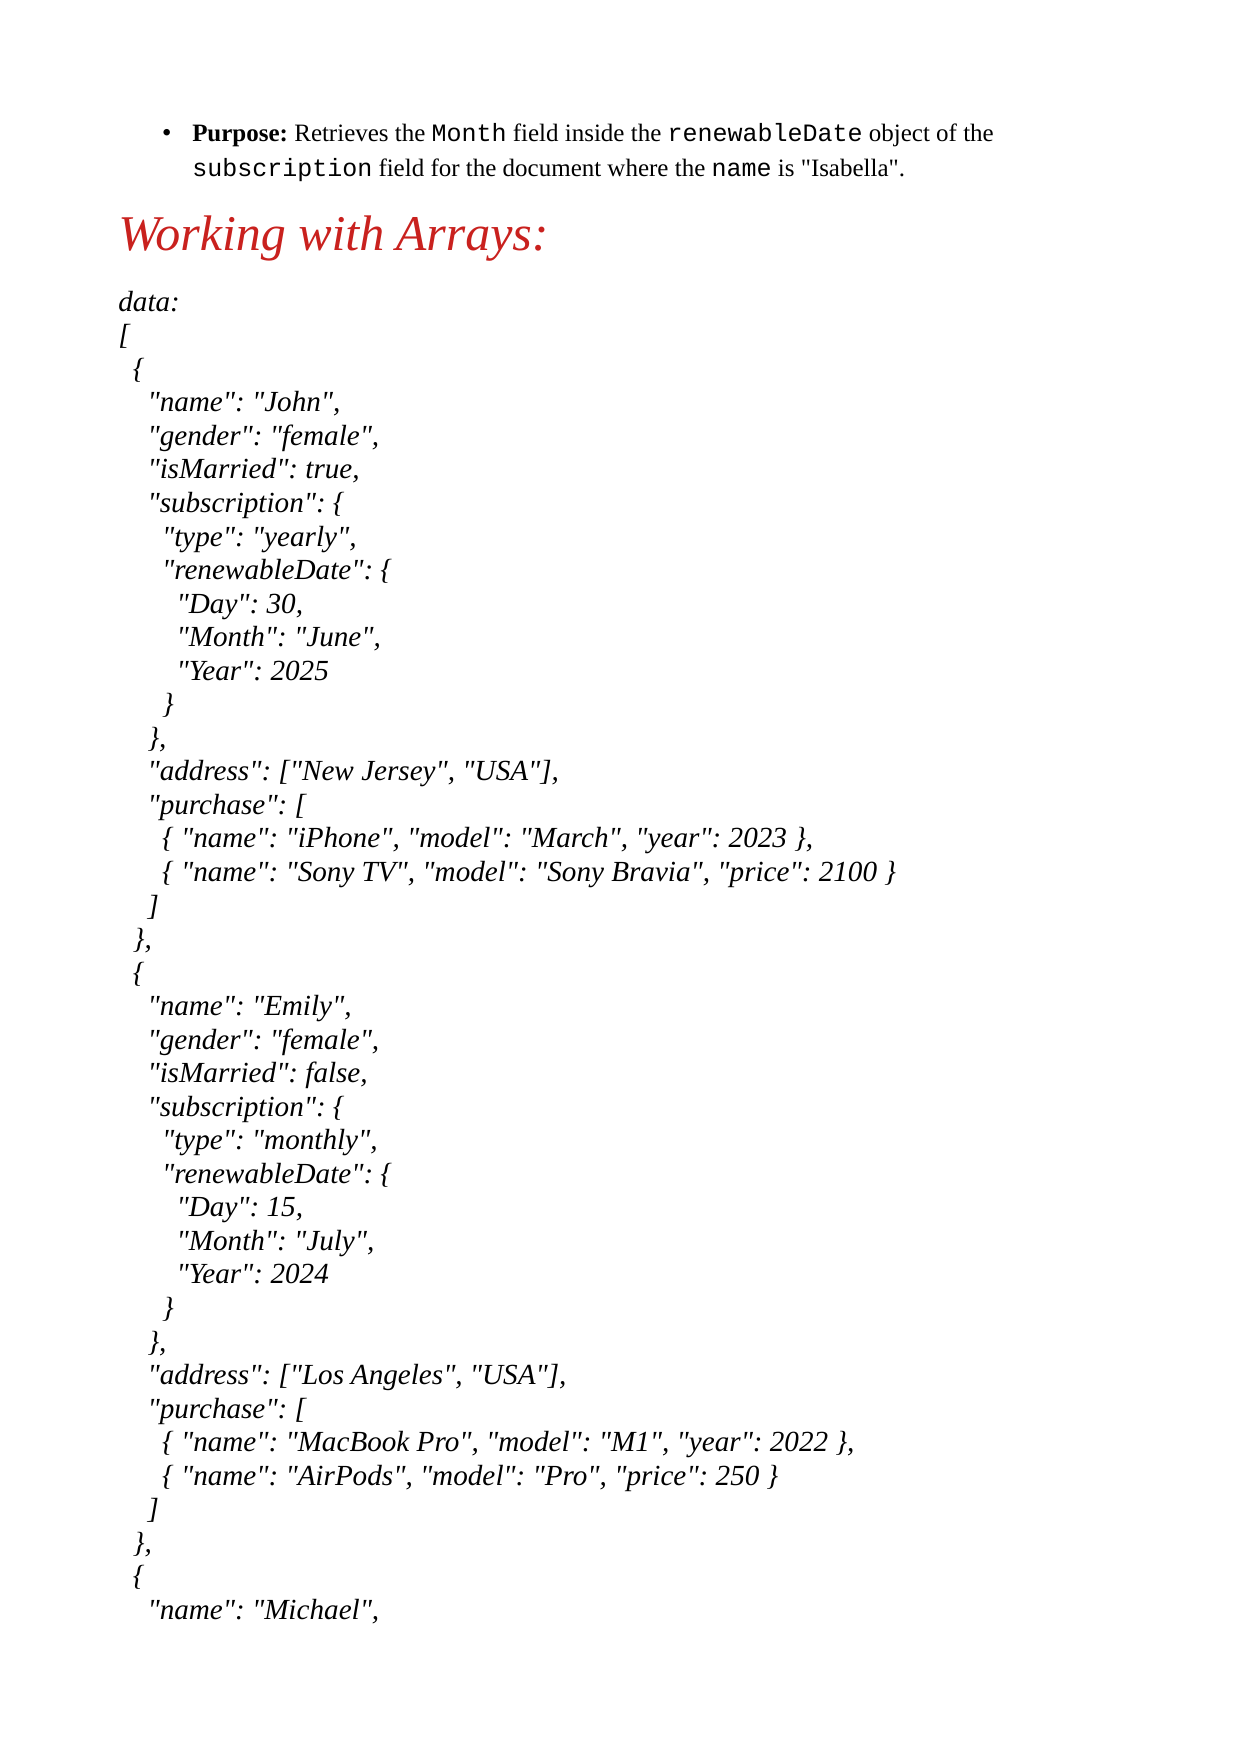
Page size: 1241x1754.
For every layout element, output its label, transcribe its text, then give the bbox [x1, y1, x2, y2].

text }, [118, 1525, 1122, 1558]
text { [118, 351, 1122, 384]
text } [118, 1290, 1122, 1324]
text { "name": "MacBook Pro", "model": "M1", "year": 2022 }, [118, 1424, 1122, 1458]
text "Year": 2025 [118, 653, 1122, 686]
text data: [118, 284, 1122, 317]
text "name": "Emily", [118, 988, 1122, 1022]
text "type": "yearly", [118, 519, 1122, 552]
text [ [118, 317, 1122, 351]
text "gender": "female", [118, 1022, 1122, 1055]
text "purchase": [ [118, 1391, 1122, 1424]
text "Year": 2024 [118, 1257, 1122, 1290]
text "subscription": { [118, 485, 1122, 519]
text { [118, 955, 1122, 988]
text { [118, 1558, 1122, 1592]
text "isMarried": true, [118, 452, 1122, 485]
text "gender": "female", [118, 418, 1122, 452]
text }, [118, 921, 1122, 955]
text "type": "monthly", [118, 1122, 1122, 1156]
text "isMarried": false, [118, 1055, 1122, 1089]
text "renewableDate": { [118, 1156, 1122, 1189]
text "purchase": [ [118, 787, 1122, 821]
text { "name": "AirPods", "model": "Pro", "price": 250 } [118, 1458, 1122, 1491]
list Purpose: Retrieves the Month field inside the renewableDate object of the subscription field for the document where the name is "Isabella". [162, 118, 1122, 184]
text } [118, 686, 1122, 720]
text "Month": "June", [118, 619, 1122, 653]
text "name": "John", [118, 384, 1122, 418]
text ] [118, 888, 1122, 921]
text "subscription": { [118, 1089, 1122, 1122]
text }, [118, 720, 1122, 753]
text "renewableDate": { [118, 552, 1122, 586]
text "address": ["New Jersey", "USA"], [118, 753, 1122, 787]
text "Month": "July", [118, 1223, 1122, 1257]
text { "name": "Sony TV", "model": "Sony Bravia", "price": 2100 } [118, 854, 1122, 888]
text "name": "Michael", [118, 1592, 1122, 1626]
text ] [118, 1491, 1122, 1525]
text "address": ["Los Angeles", "USA"], [118, 1357, 1122, 1391]
text }, [118, 1324, 1122, 1357]
text Working with Arrays: [118, 203, 1122, 261]
text "Day": 30, [118, 586, 1122, 619]
text "Day": 15, [118, 1189, 1122, 1223]
text { "name": "iPhone", "model": "March", "year": 2023 }, [118, 821, 1122, 854]
